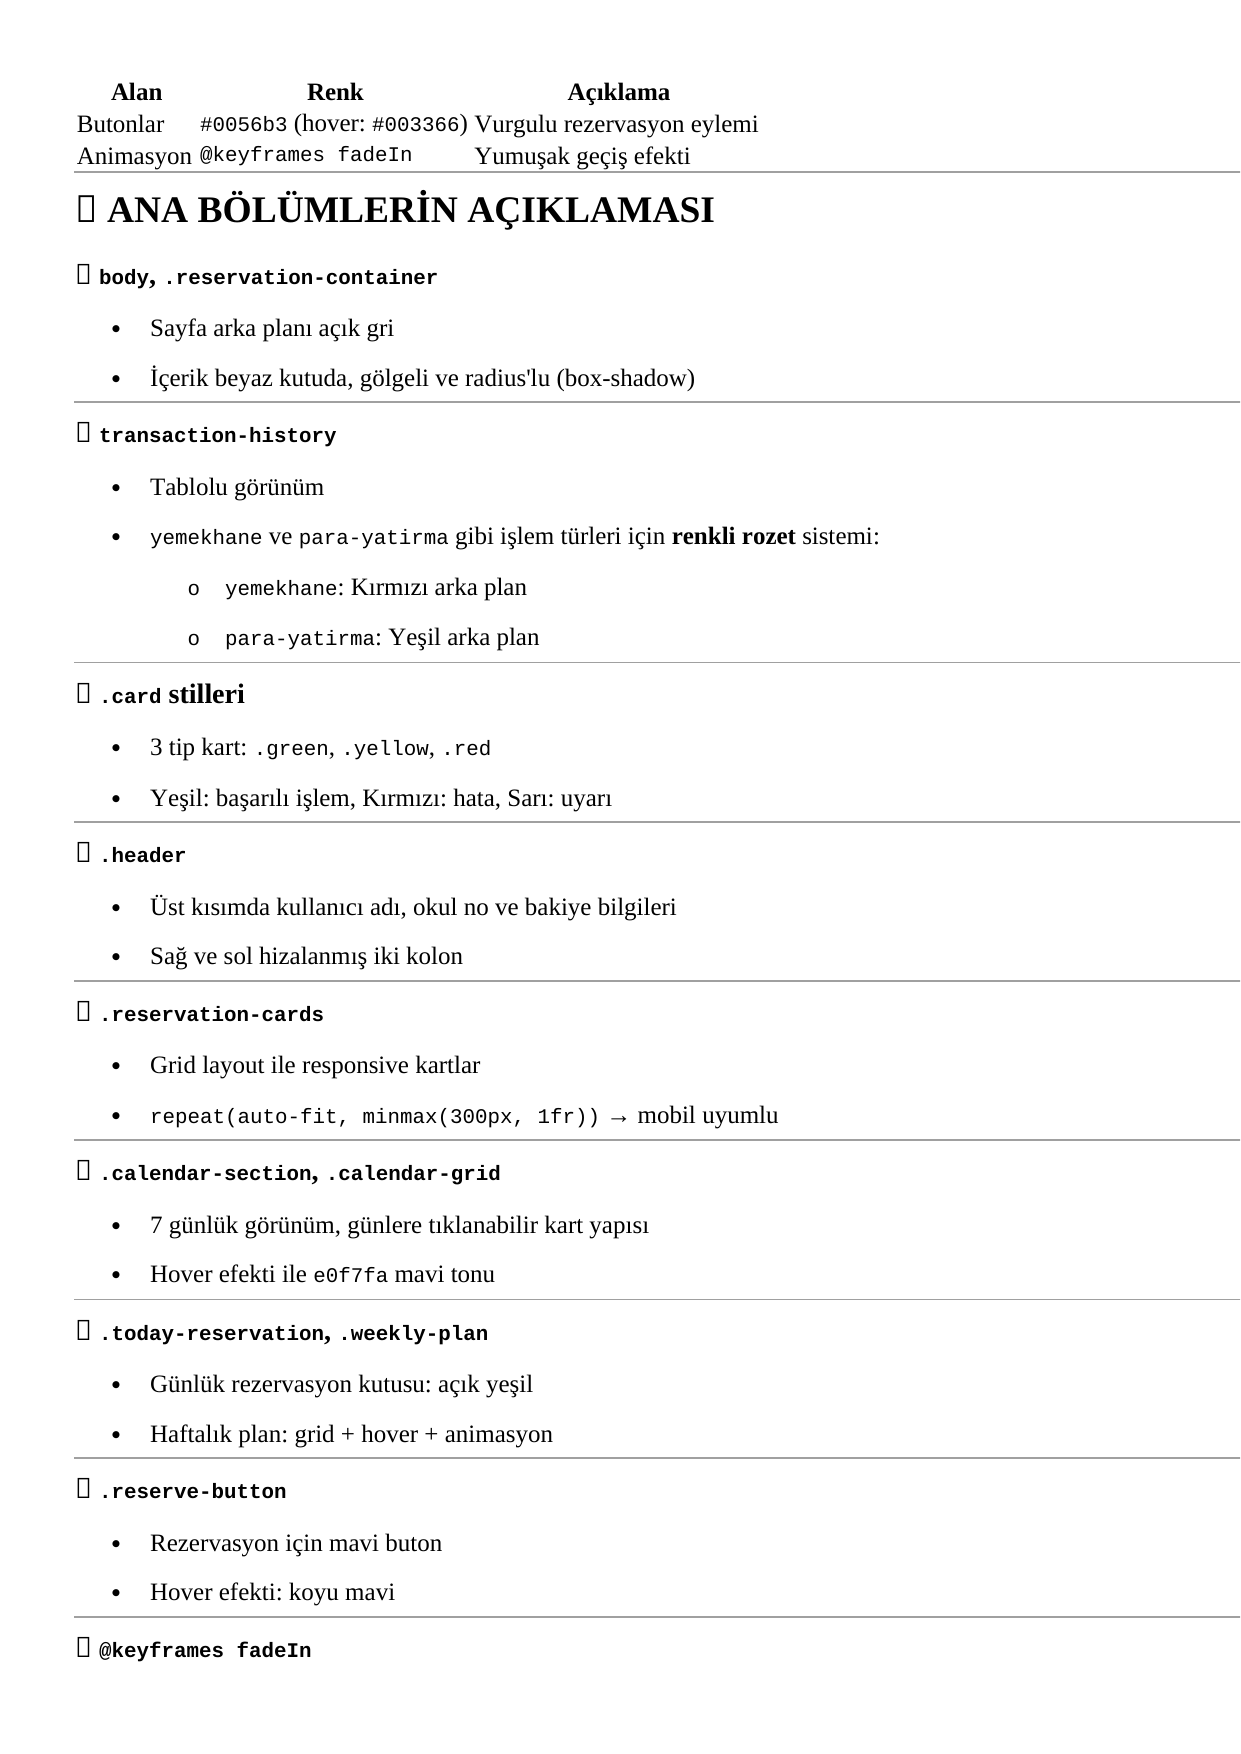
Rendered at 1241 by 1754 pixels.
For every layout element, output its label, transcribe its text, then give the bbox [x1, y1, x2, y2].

table_cell Butonlar [75, 107, 198, 139]
table_cell Animasyon [75, 140, 198, 171]
list İçerik beyaz kutuda, gölgeli ve radius'lu (box-shadow) [112, 363, 1165, 392]
table_header Alan [75, 75, 198, 107]
list yemekhane ve para-yatirma gibi işlem türleri için renkli rozet sistemi: [112, 521, 1165, 551]
list yemekhane: Kırmızı arka plan [187, 572, 1165, 601]
list Grid layout ile responsive kartlar [112, 1050, 1165, 1079]
table_header Açıklama [473, 75, 765, 107]
subtitle ✅ .reserve-button [75, 1469, 1165, 1507]
list Hover efekti: koyu mavi [112, 1577, 1165, 1606]
subtitle ✅ @keyframes fadeIn [75, 1627, 1165, 1666]
list Hover efekti ile e0f7fa mavi tonu [112, 1259, 1165, 1289]
table_cell @keyframes fadeIn [198, 140, 472, 171]
list Yeşil: başarılı işlem, Kırmızı: hata, Sarı: uyarı [112, 783, 1165, 811]
list Tablolu görünüm [112, 472, 1165, 501]
table_cell #0056b3 (hover: #003366) [198, 107, 472, 139]
list Sağ ve sol hizalanmış iki kolon [112, 941, 1165, 970]
table_header Renk [198, 75, 472, 107]
list para-yatirma: Yeşil arka plan [187, 622, 1165, 652]
subtitle ✅ .card stilleri [75, 673, 1165, 711]
subtitle ✅ body, .reservation-container [75, 254, 1165, 292]
list Sayfa arka planı açık gri [112, 313, 1165, 342]
subtitle ✅ .reservation-cards [75, 991, 1165, 1029]
list repeat(auto-fit, minmax(300px, 1fr)) → mobil uyumlu [112, 1100, 1165, 1129]
subtitle 🧩 ANA BÖLÜMLERİN AÇIKLAMASI [75, 182, 1165, 233]
list 7 günlük görünüm, günlere tıklanabilir kart yapısı [112, 1210, 1165, 1238]
list Haftalık plan: grid + hover + animasyon [112, 1419, 1165, 1448]
subtitle ✅ .header [75, 832, 1165, 871]
list Üst kısımda kullanıcı adı, okul no ve bakiye bilgileri [112, 892, 1165, 920]
subtitle ✅ .today-reservation, .weekly-plan [75, 1310, 1165, 1348]
table_cell Yumuşak geçiş efekti [473, 140, 765, 171]
list 3 tip kart: .green, .yellow, .red [112, 732, 1165, 762]
subtitle ✅ .calendar-section, .calendar-grid [75, 1151, 1165, 1189]
list Günlük rezervasyon kutusu: açık yeşil [112, 1369, 1165, 1398]
list Rezervasyon için mavi buton [112, 1528, 1165, 1557]
subtitle ✅ transaction-history [75, 413, 1165, 451]
table_cell Vurgulu rezervasyon eylemi [473, 107, 765, 139]
